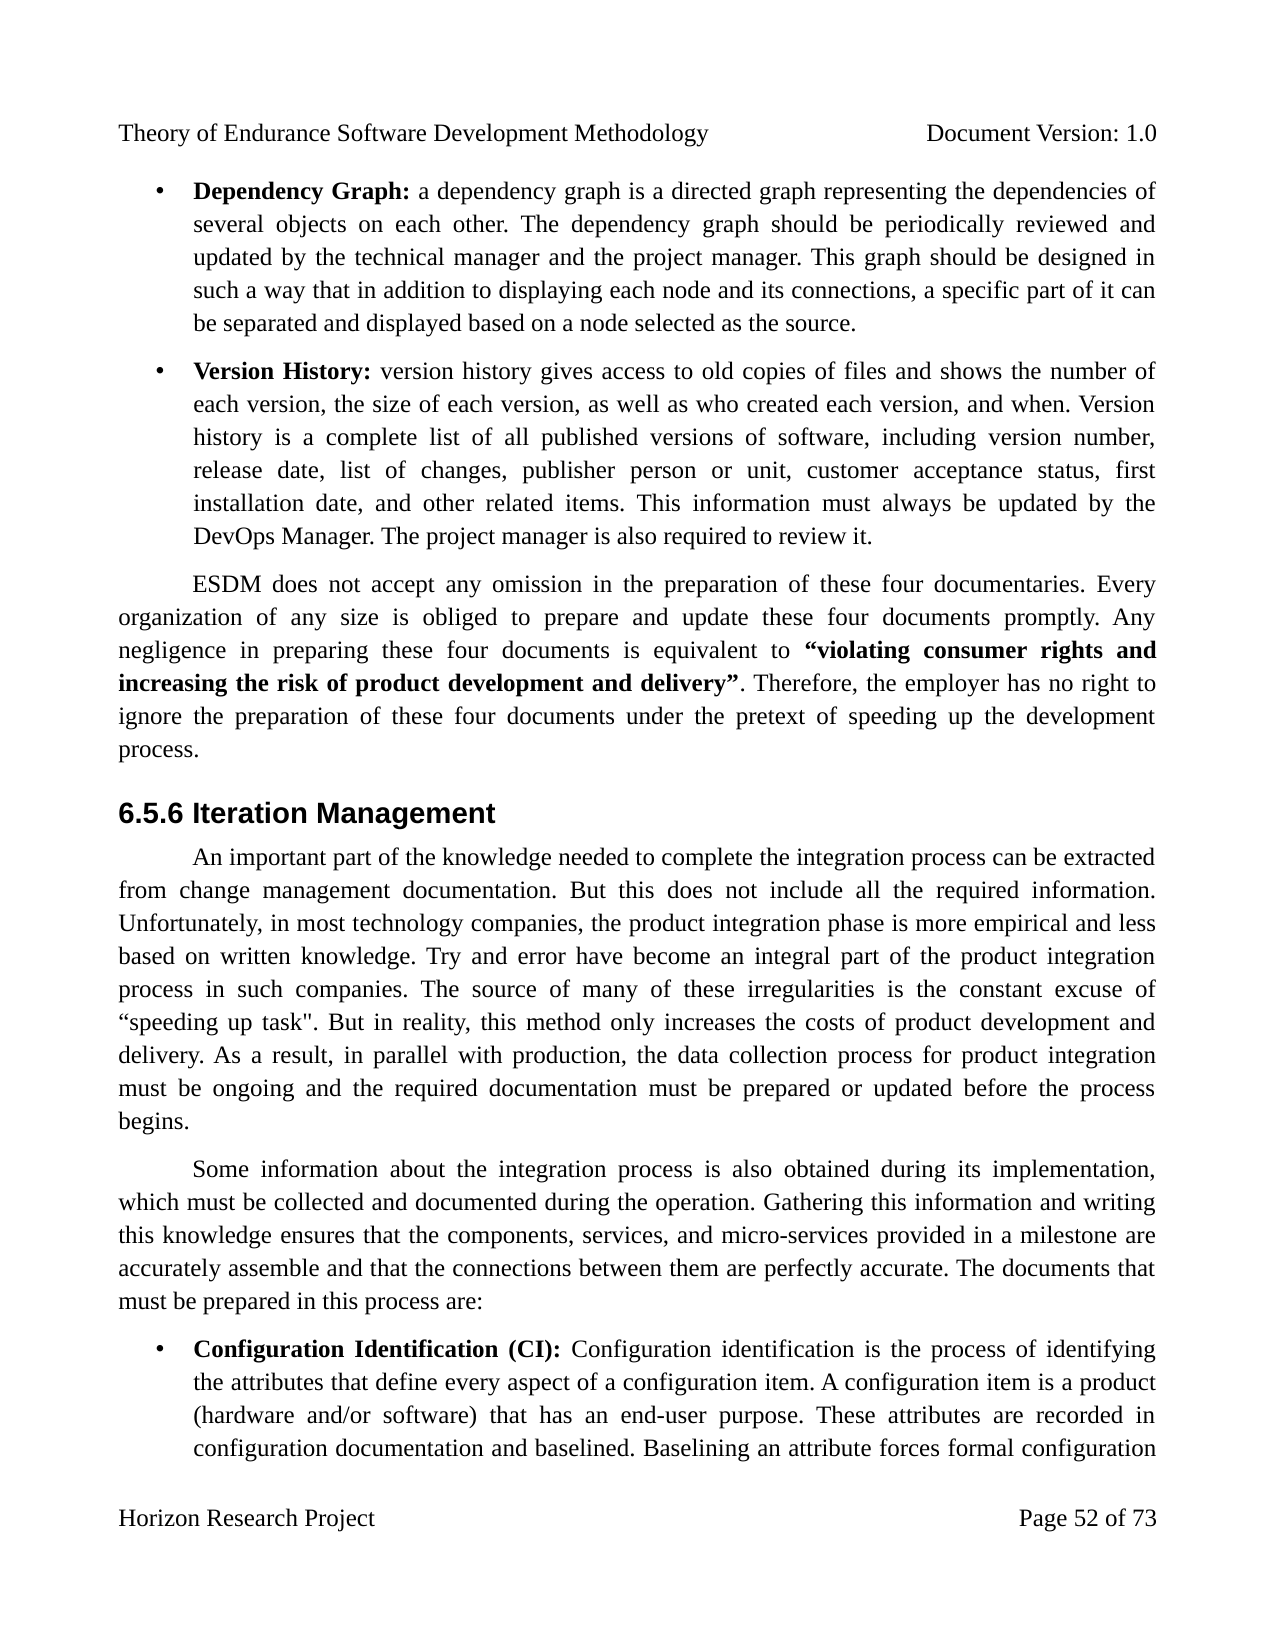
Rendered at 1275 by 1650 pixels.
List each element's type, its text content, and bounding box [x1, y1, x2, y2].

subtitle Iteration Management [118, 796, 1157, 830]
text Some information about the integration process is also obtained during its implementation, which must be collected and documented during the operation. Gathering this information and writing this knowledge ensures that the components, services, and micro-services provided in a milestone are accurately assemble and that the connections between them are perfectly accurate. The documents that must be prepared in this process are: [118, 1154, 1157, 1315]
text An important part of the knowledge needed to complete the integration process can be extracted from change management documentation. But this does not include all the required information. Unfortunately, in most technology companies, the product integration phase is more empirical and less based on written knowledge. Try and error have become an integral part of the product integration process in such companies. The source of many of these irregularities is the constant excuse of “speeding up task". But in reality, this method only increases the costs of product development and delivery. As a result, in parallel with production, the data collection process for product integration must be ongoing and the required documentation must be prepared or updated before the process begins. [118, 842, 1157, 1135]
list Configuration Identification (CI): Configuration identification is the process of identifying the attributes that define every aspect of a configuration item. A configuration item is a product (hardware and/or software) that has an end-user purpose. These attributes are recorded in configuration documentation and baselined. Baselining an attribute forces formal configuration [156, 1334, 1157, 1462]
list Dependency Graph: a dependency graph is a directed graph representing the dependencies of several objects on each other. The dependency graph should be periodically reviewed and updated by the technical manager and the project manager. This graph should be designed in such a way that in addition to displaying each node and its connections, a specific part of it can be separated and displayed based on a node selected as the source. [156, 176, 1157, 337]
text ESDM does not accept any omission in the preparation of these four documentaries. Every organization of any size is obliged to prepare and update these four documents promptly. Any negligence in preparing these four documents is equivalent to “violating consumer rights and increasing the risk of product development and delivery”. Therefore, the employer has no right to ignore the preparation of these four documents under the pretext of speeding up the development process. [118, 569, 1157, 763]
list Version History: version history gives access to old copies of files and shows the number of each version, the size of each version, as well as who created each version, and when. Version history is a complete list of all published versions of software, including version number, release date, list of changes, publisher person or unit, customer acceptance status, first installation date, and other related items. This information must always be updated by the DevOps Manager. The project manager is also required to review it. [156, 356, 1157, 550]
